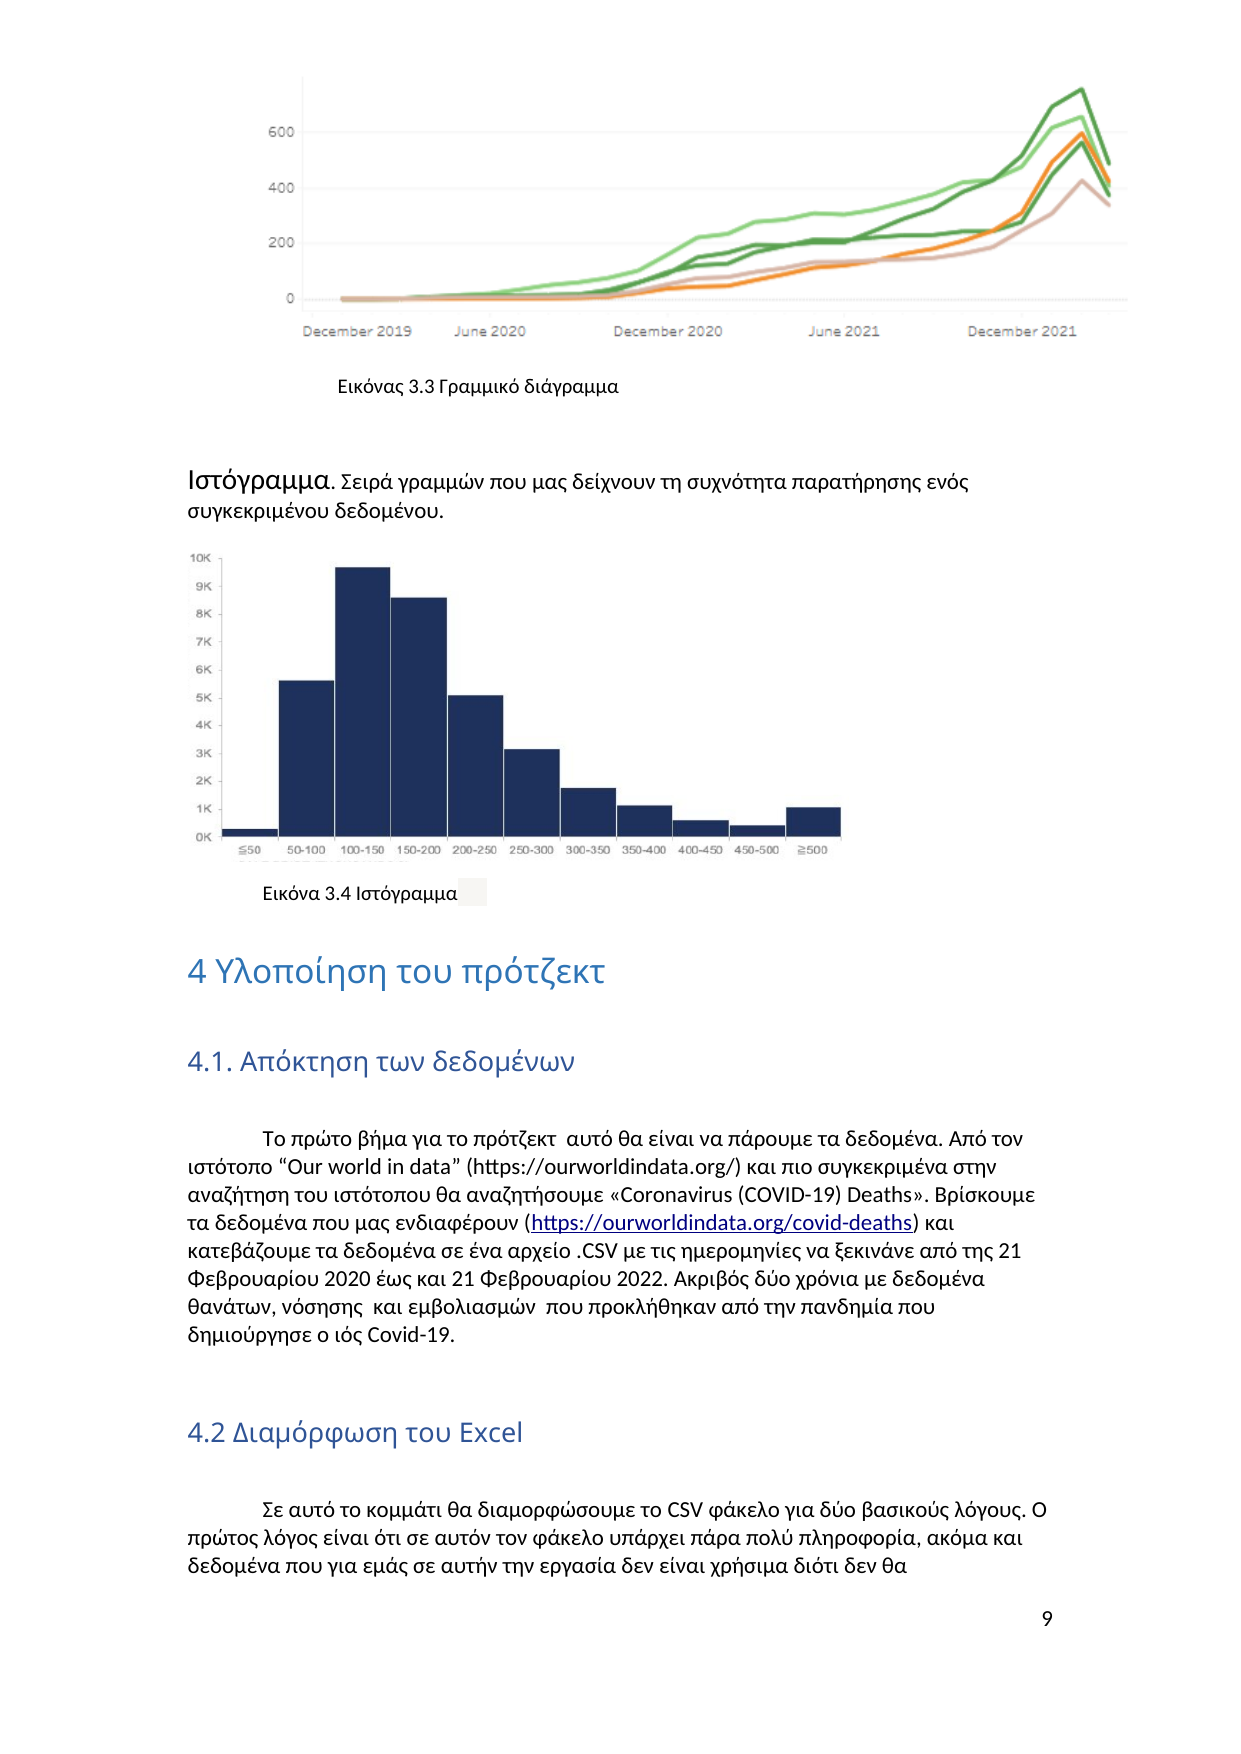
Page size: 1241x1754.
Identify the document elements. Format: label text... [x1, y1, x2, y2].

text Iστόγραμμα. Σειρά γραμμών που μας δείχνουν τη συχνότητα παρατήρησης ενός συγκεκριμένου δεδομένου. [187, 461, 1053, 524]
text Εικόνας 3.3 Γραμμικό διάγραμμα [187, 371, 1053, 399]
text Εικόνα 3.4 Ιστόγραμμα [187, 878, 1053, 906]
subtitle 4.2 Διαμόρφωση του Excel [187, 1413, 1053, 1450]
text Σε αυτό το κομμάτι θα διαμορφώσουμε το CSV φάκελο για δύο βασικούς λόγους. Ο πρώτος λόγος είναι ότι σε αυτόν τον φάκελο υπάρχει πάρα πολύ πληροφορία, ακόμα και δεδομένα που για εμάς σε αυτήν την εργασία δεν είναι χρήσιμα διότι δεν θα [187, 1495, 1053, 1579]
subtitle 4.1. Απόκτηση των δεδομένων [187, 1042, 1053, 1079]
text Το πρώτο βήμα για το πρότζεκτ αυτό θα είναι να πάρουμε τα δεδομένα. Από τον ιστότοπο “Our world in data” (https://ourworldindata.org/) και πιο συγκεκριμένα στην αναζήτηση του ιστότοπου θα αναζητήσουμε «Coronavirus (COVID-19) Deaths». Βρίσκουμε τα δεδομένα που μας ενδιαφέρουν (https://ourworldindata.org/covid-deaths) και κατεβάζουμε τα δεδομένα σε ένα αρχείο .CSV με τις ημερομηνίες να ξεκινάνε από της 21 Φεβρουαρίου 2020 έως και 21 Φεβρουαρίου 2022. Ακριβός δύο χρόνια με δεδομένα θανάτων, νόσησης και εμβολιασμών που προκλήθηκαν από την πανδημία που δημιούργησε ο ιός Covid-19. [187, 1124, 1053, 1348]
subtitle 4 Υλοποίηση του πρότζεκτ [187, 948, 1053, 993]
